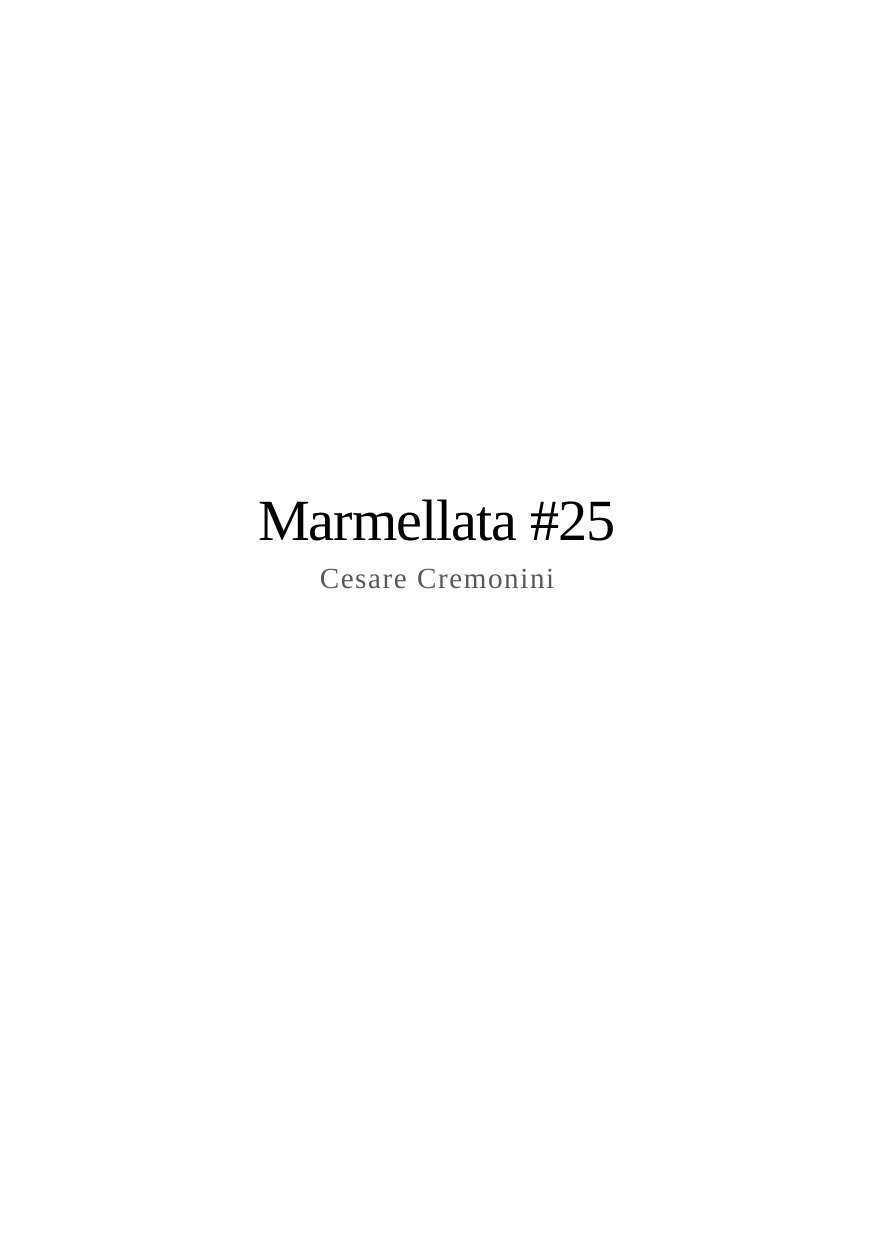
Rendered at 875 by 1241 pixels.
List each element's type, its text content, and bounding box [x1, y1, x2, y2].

title Marmellata #25 [150, 485, 724, 552]
subtitle Cesare Cremonini [150, 561, 724, 594]
